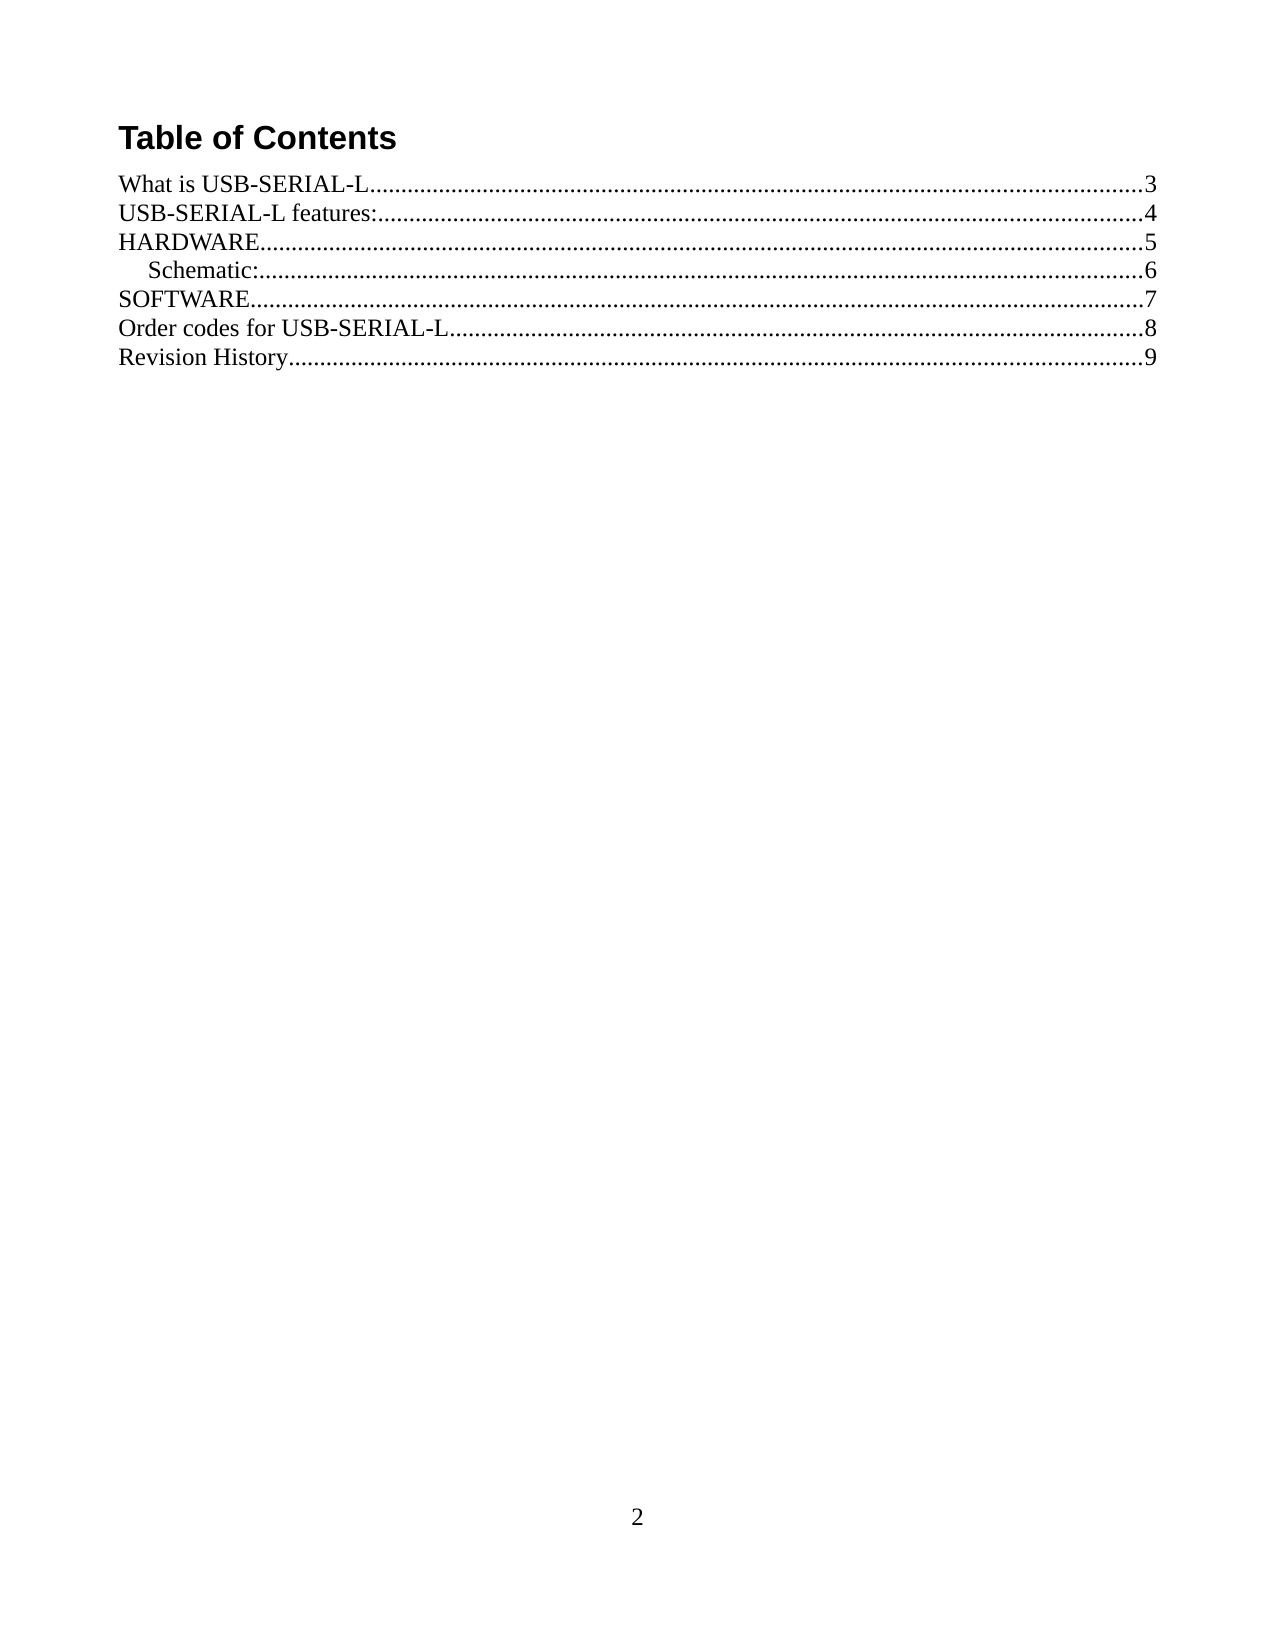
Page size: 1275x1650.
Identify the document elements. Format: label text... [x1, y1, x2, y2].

text HARDWARE 5 [118, 227, 1157, 255]
text Order codes for USB-SERIAL-L 8 [118, 313, 1157, 342]
text USB-SERIAL-L features: 4 [118, 198, 1157, 227]
text What is USB-SERIAL-L 3 [118, 169, 1157, 198]
text Revision History 9 [118, 342, 1157, 370]
text Schematic: 6 [148, 255, 1157, 284]
subtitle Table of Contents [118, 118, 1157, 157]
text SOFTWARE 7 [118, 284, 1157, 313]
